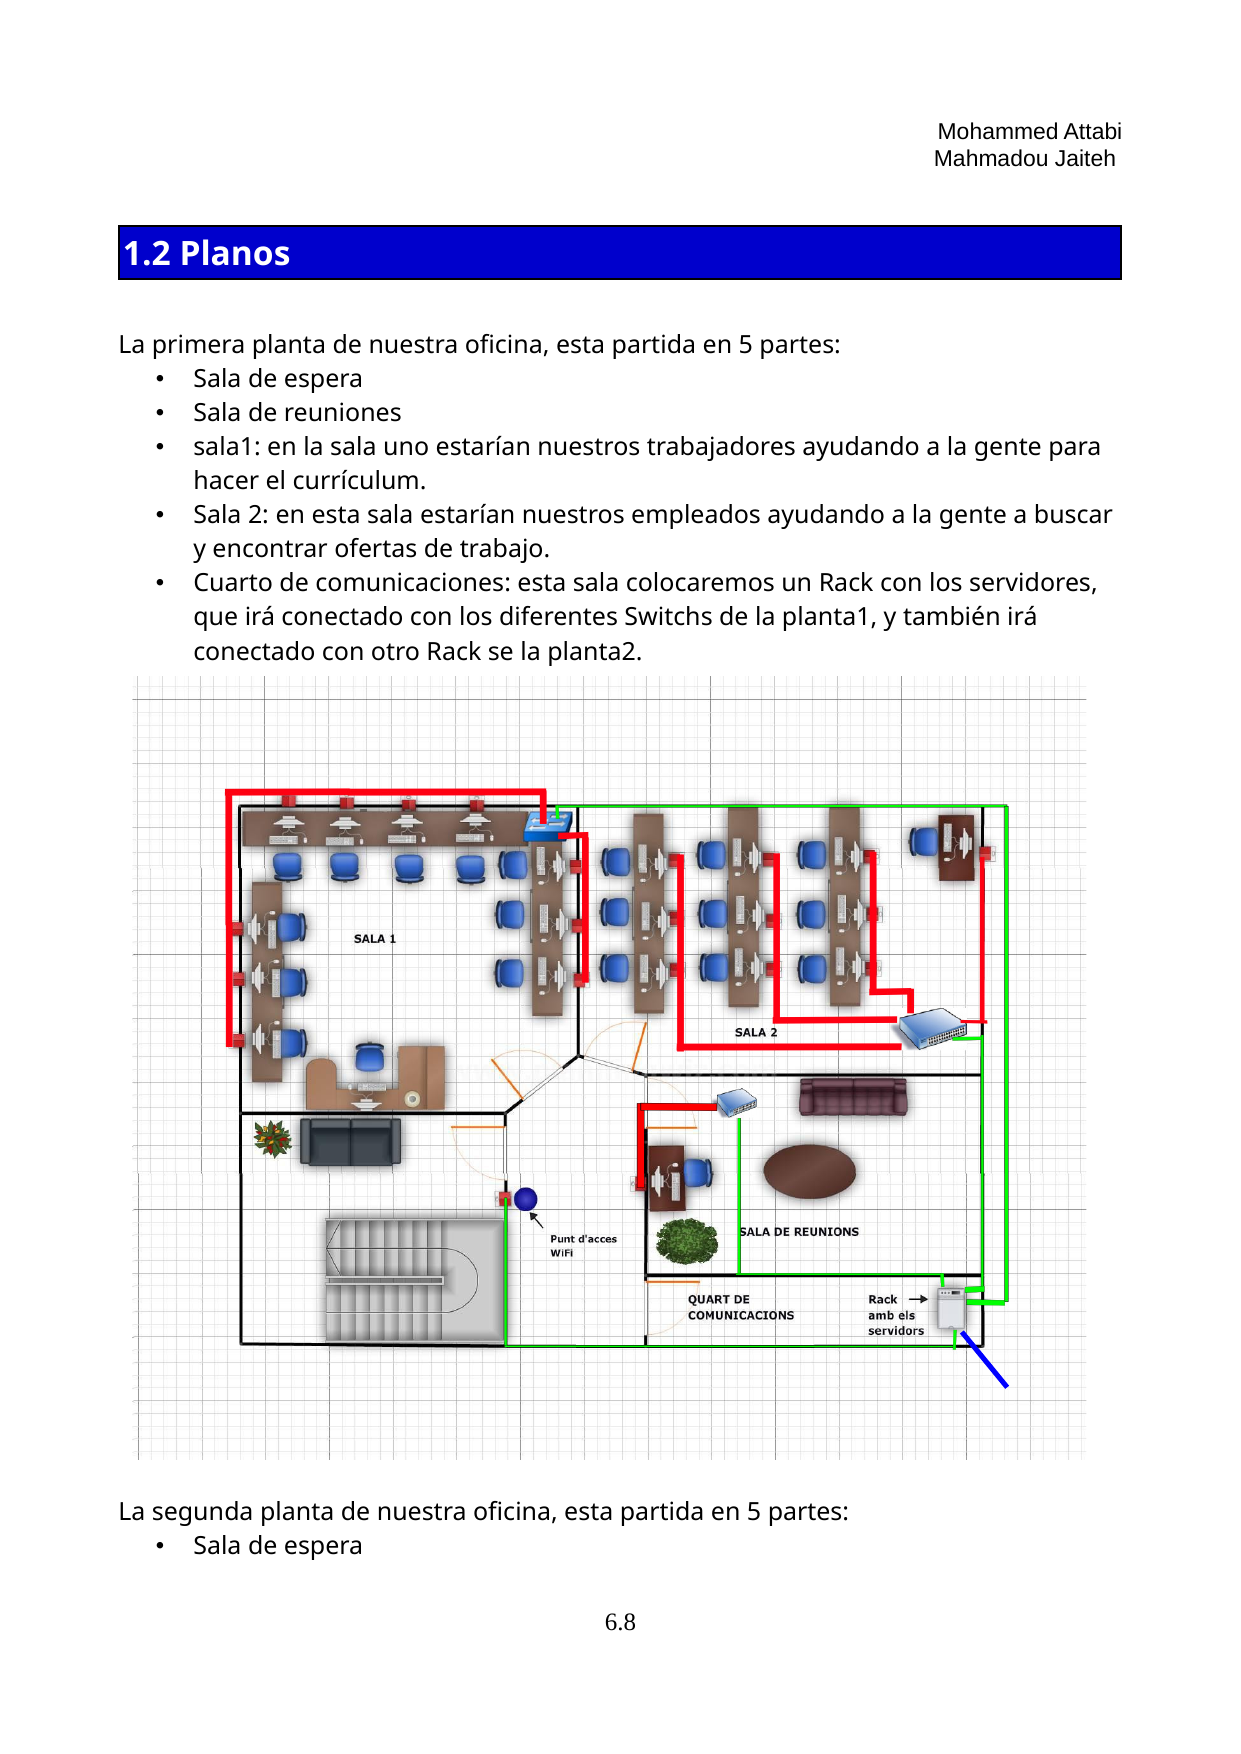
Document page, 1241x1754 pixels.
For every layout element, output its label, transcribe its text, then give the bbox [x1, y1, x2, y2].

list Sala de reuniones [156, 395, 1122, 429]
list Sala 2: en esta sala estarían nuestros empleados ayudando a la gente a buscar y encontrar ofertas de trabajo. [156, 497, 1122, 565]
text La primera planta de nuestra oficina, esta partida en 5 partes: [118, 327, 1122, 361]
subtitle 1.2 Planos [120, 227, 1120, 278]
list Cuarto de comunicaciones: esta sala colocaremos un Rack con los servidores, que irá conectado con los diferentes Switchs de la planta1, y también irá conectado con otro Rack se la planta2. [156, 565, 1122, 667]
list Sala de espera [156, 1528, 1122, 1562]
text La segunda planta de nuestra oficina, esta partida en 5 partes: [118, 1494, 1122, 1528]
list sala1: en la sala uno estarían nuestros trabajadores ayudando a la gente para hacer el currículum. [156, 429, 1122, 497]
list Sala de espera [156, 361, 1122, 395]
